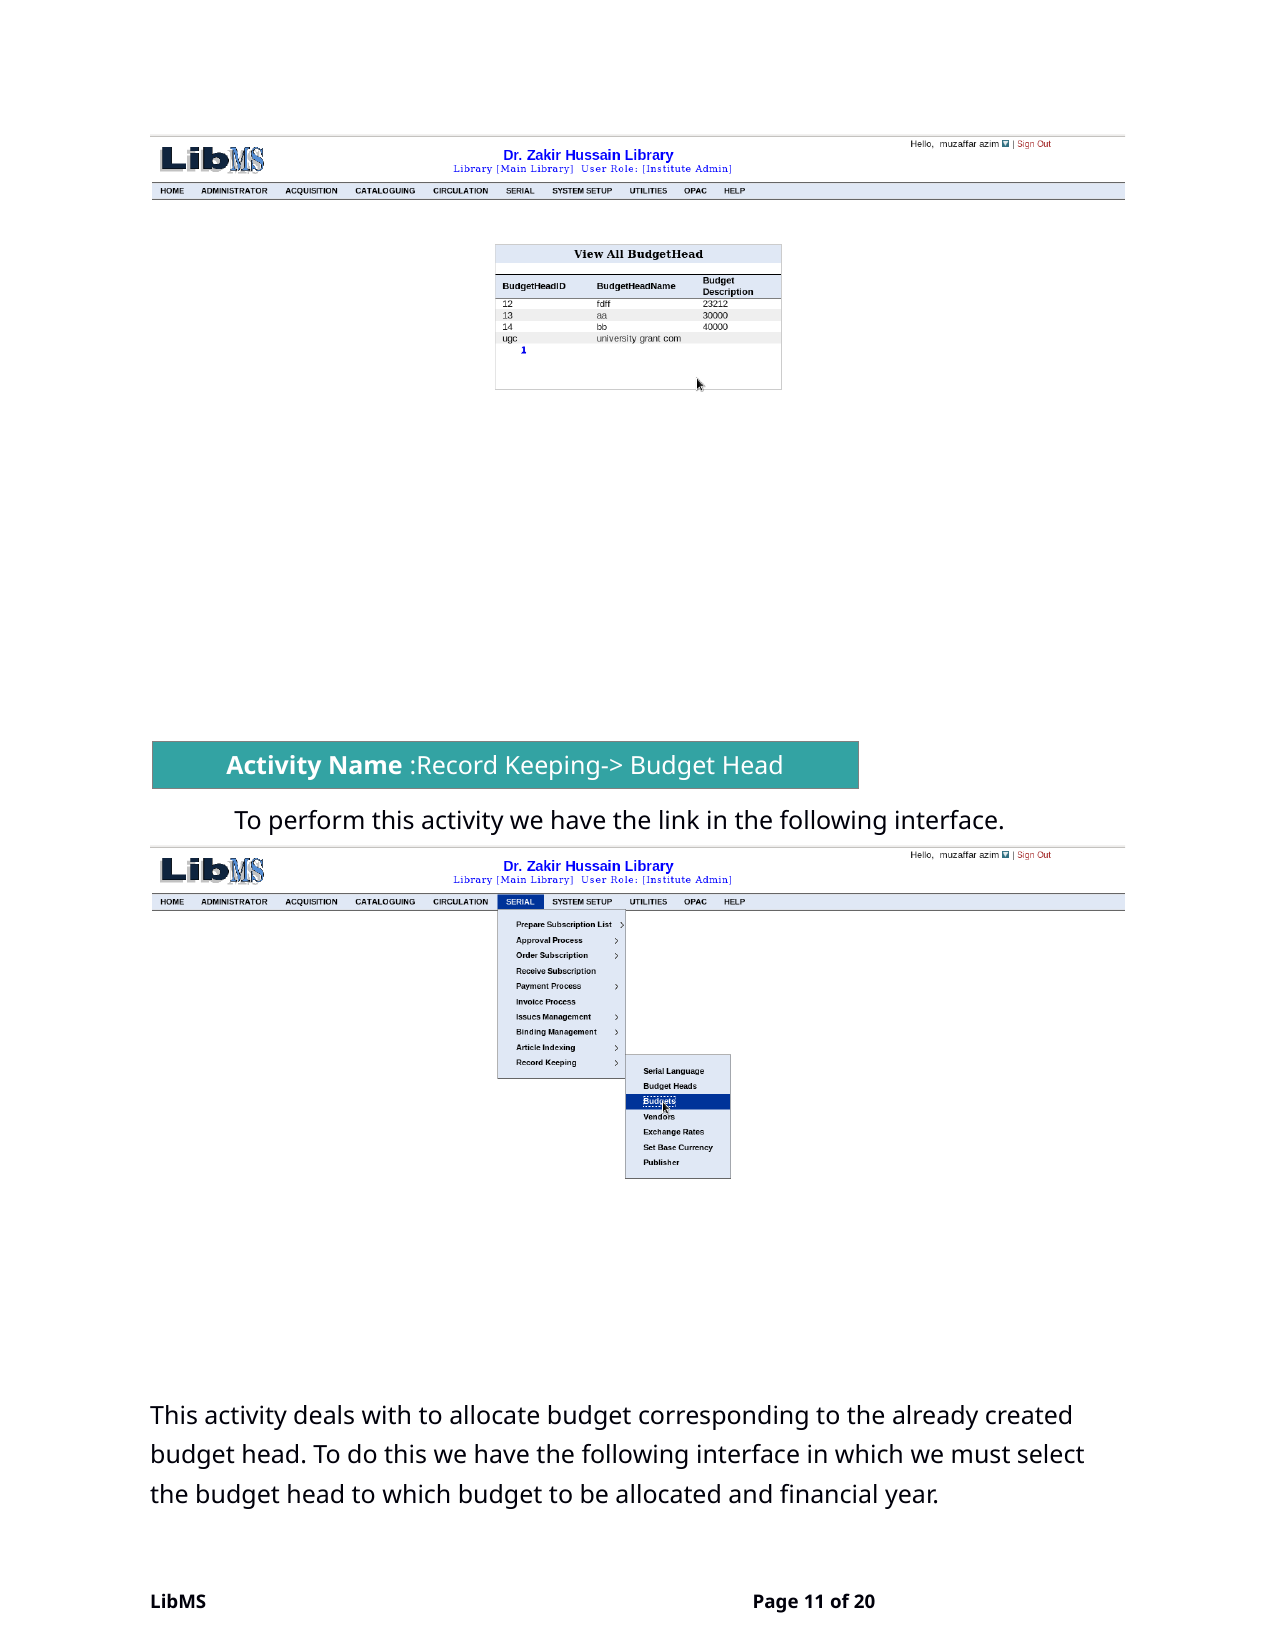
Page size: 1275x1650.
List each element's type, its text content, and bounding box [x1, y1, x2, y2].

picture [150, 844, 1125, 1393]
text To perform this activity we have the link in the following interface. [150, 803, 1125, 837]
picture [150, 133, 1125, 682]
text This activity deals with to allocate budget corresponding to the already created budget head. To do this we have the following interface in which we must select the budget head to which budget to be allocated and financial year. [150, 1393, 1125, 1510]
